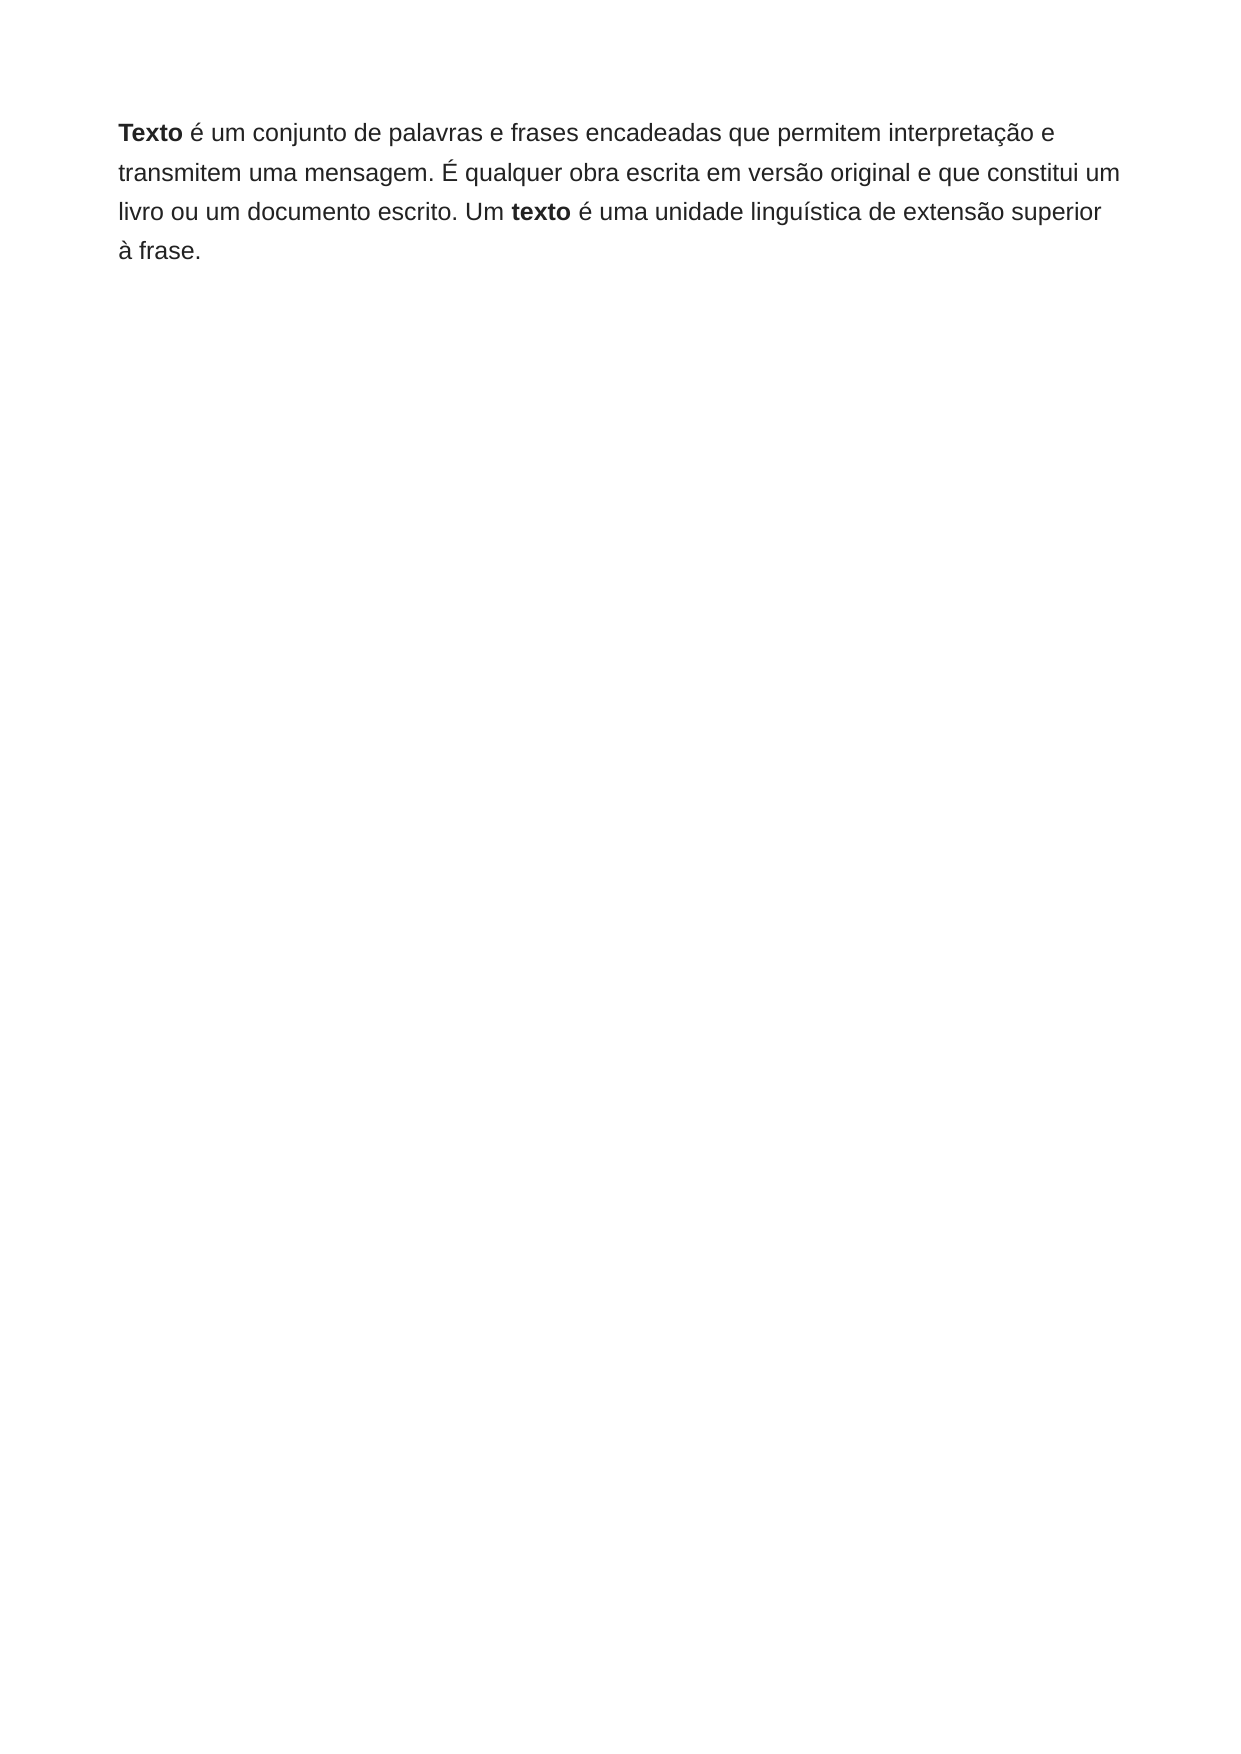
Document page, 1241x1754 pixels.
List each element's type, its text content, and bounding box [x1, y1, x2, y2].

text Texto é um conjunto de palavras e frases encadeadas que permitem interpretação e transmitem uma mensagem. É qualquer obra escrita em versão original e que constitui um livro ou um documento escrito. Um texto é uma unidade linguística de extensão superior à frase. [118, 118, 1122, 265]
